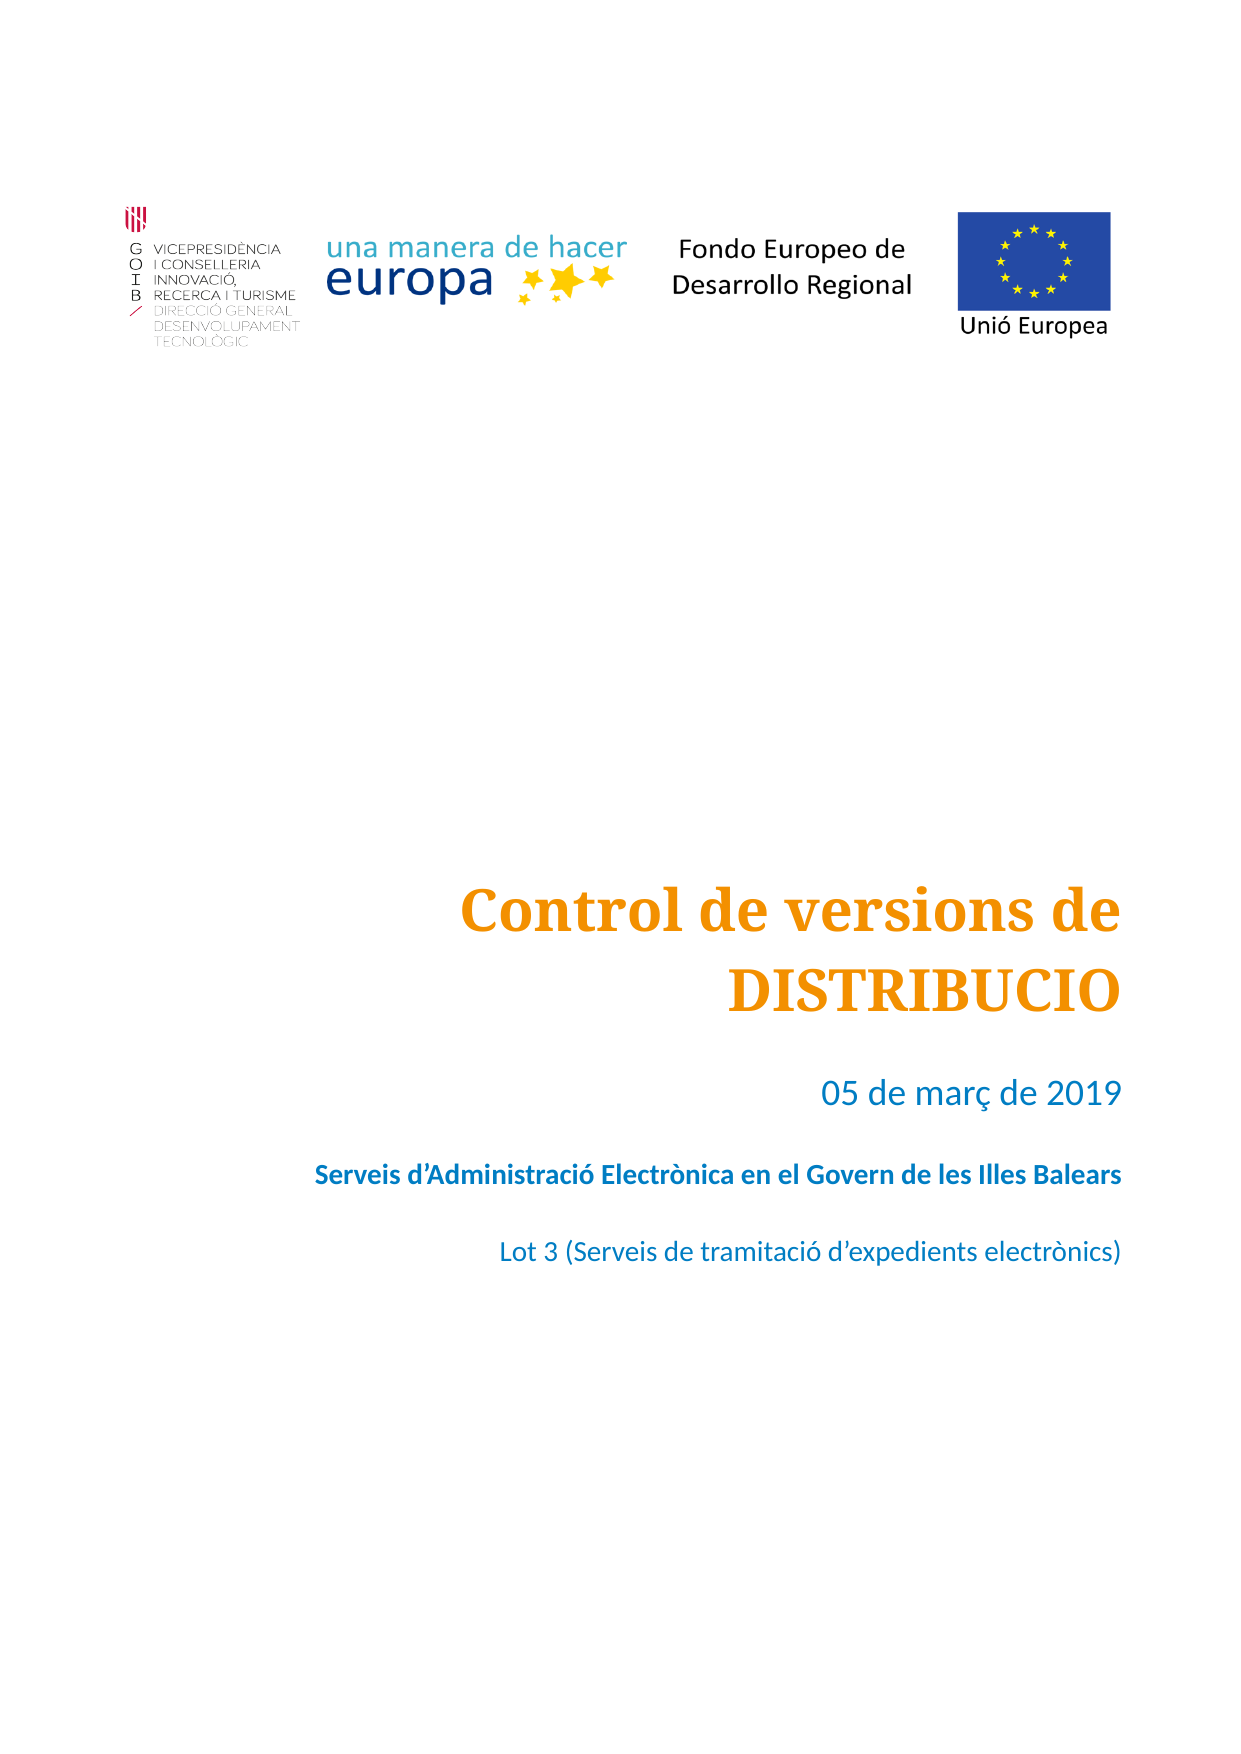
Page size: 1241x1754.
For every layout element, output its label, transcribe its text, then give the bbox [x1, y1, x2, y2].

picture [118, 202, 308, 351]
text Lot 3 (Serveis de tramitació d’expedients electrònics) [118, 1233, 1122, 1269]
picture [321, 202, 1122, 352]
text 05 de març de 2019 [118, 1069, 1122, 1115]
text Control de versions de DISTRIBUCIO [118, 869, 1122, 1028]
text Serveis d’Administració Electrònica en el Govern de les Illes Balears [118, 1156, 1122, 1192]
